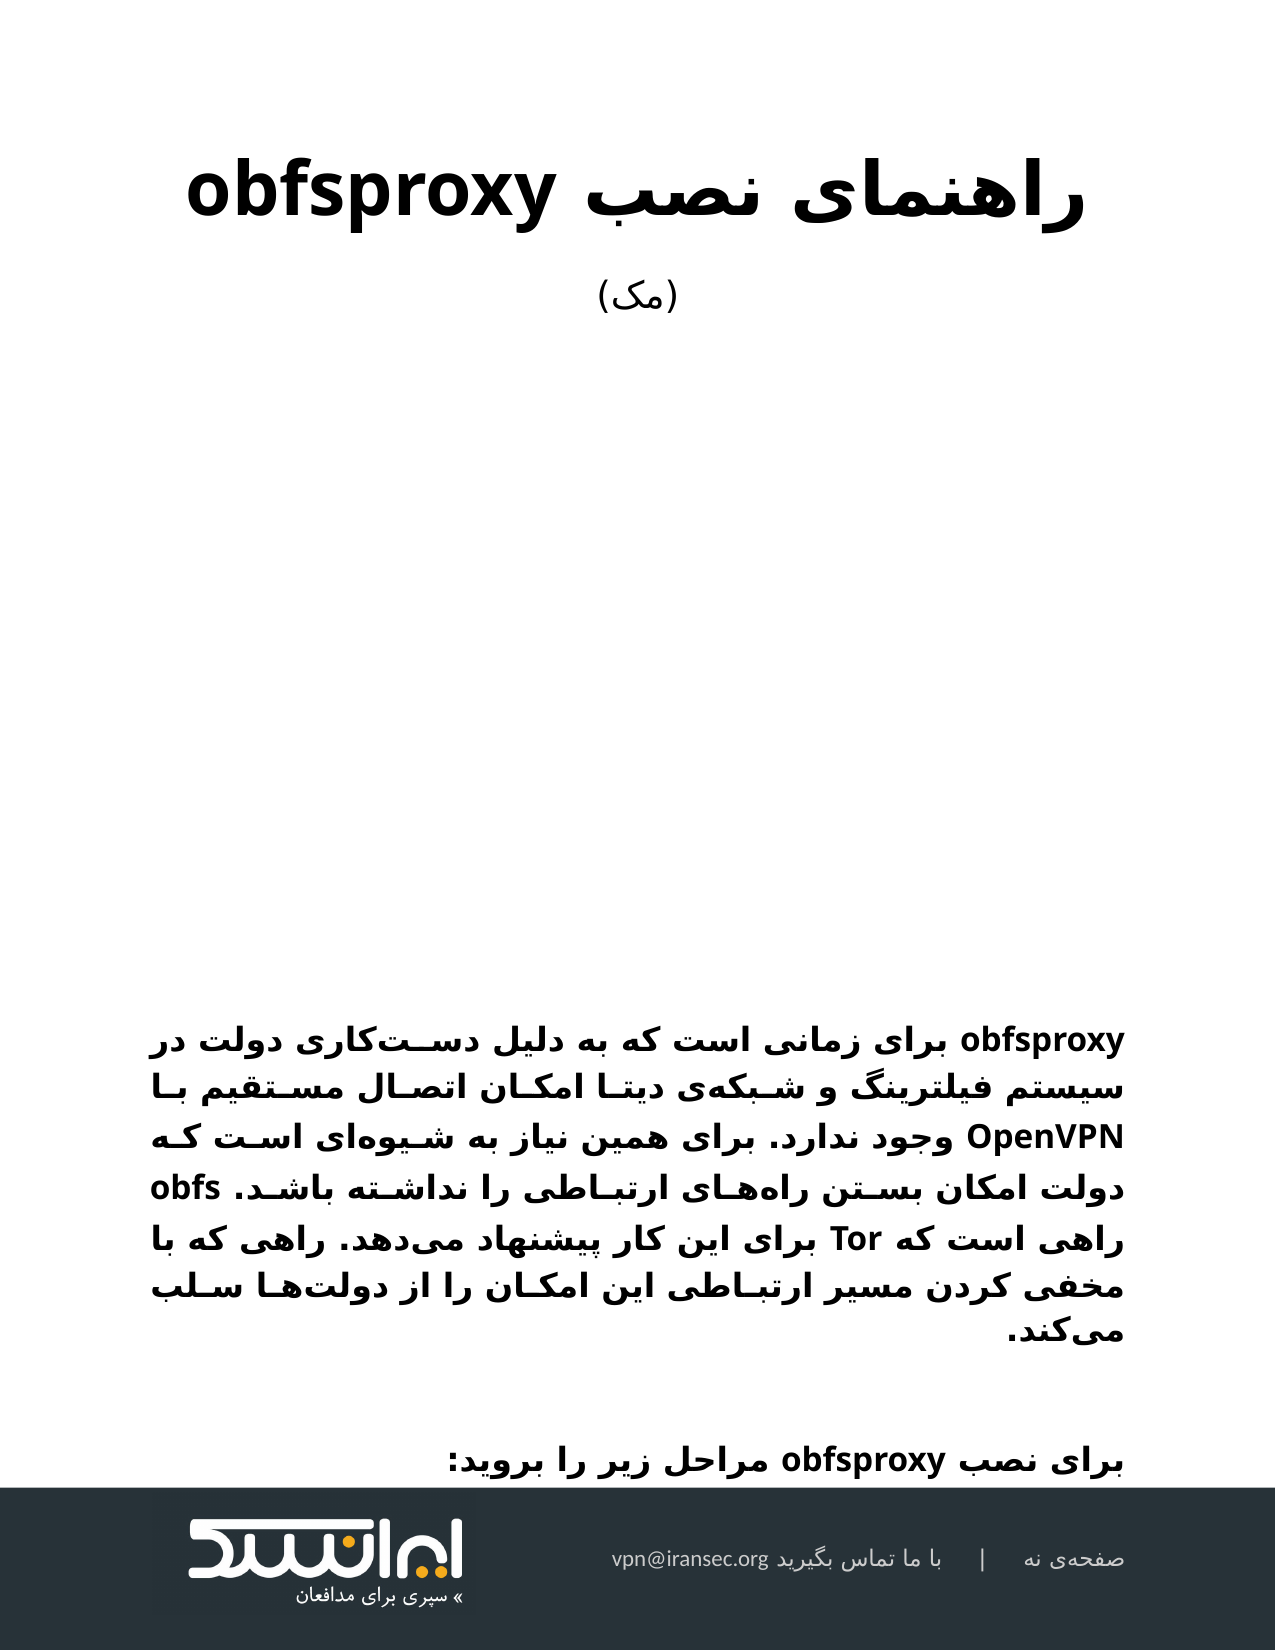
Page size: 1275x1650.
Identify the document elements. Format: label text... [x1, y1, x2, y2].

text (مک) [150, 273, 1125, 317]
text obfsproxy برای زمانی است که به دلیل دست‌کاری دولت در سیستم فیلترینگ و شبکه‌ی دیتا امکان اتصال مستقیم با OpenVPN وجود ندارد. برای همین نیاز به شیوه‌ای است که دولت امکان بستن راه‌های ارتباطی را نداشته باشد. obfs راهی است که Tor برای این کار پیشنهاد می‌دهد. راهی که با مخفی کردن مسیر ارتباطی این امکان را از دولت‌ها سلب می‌کند. [150, 1016, 1125, 1349]
text برای نصب obfsproxy مراحل زیر را بروید: [150, 1436, 1125, 1482]
text راهنمای نصب obfsproxy [150, 135, 1125, 237]
picture [152, 1492, 476, 1615]
